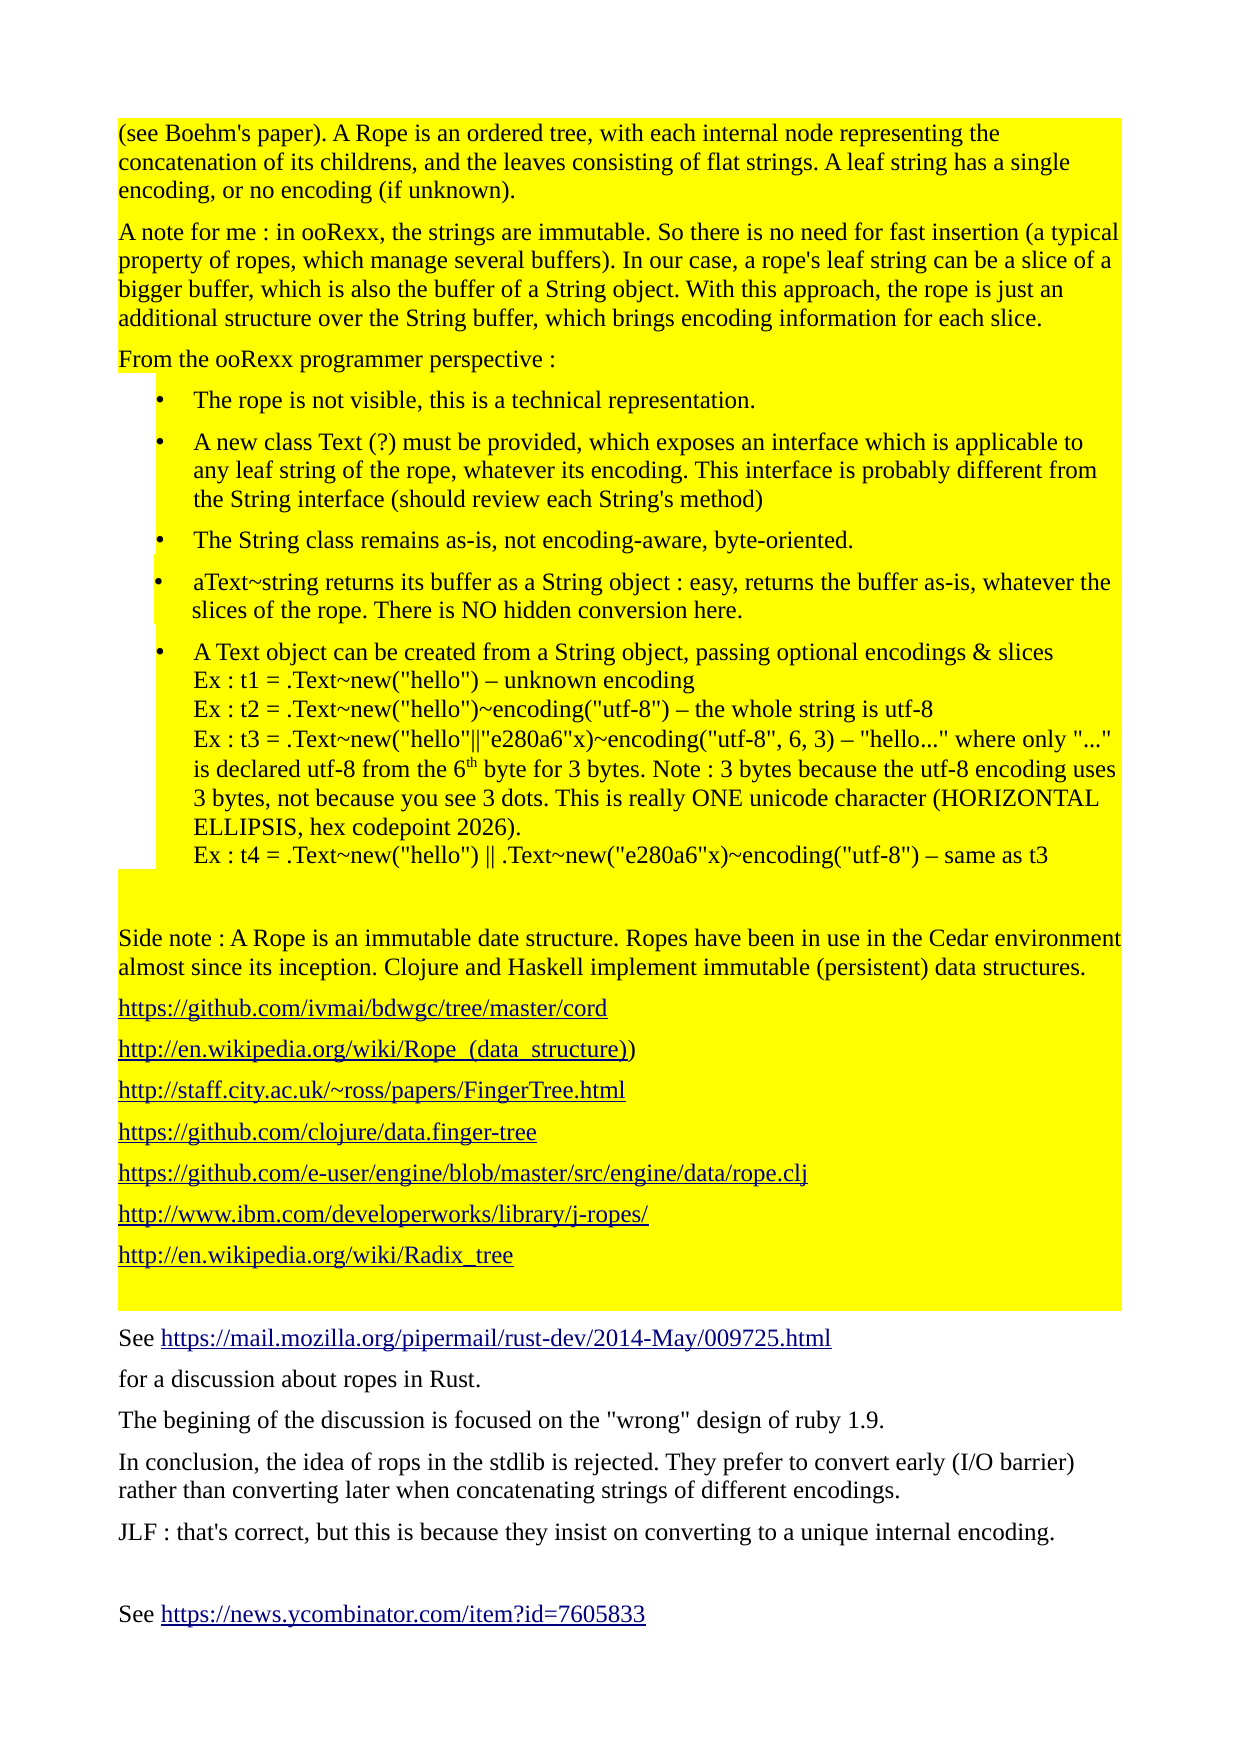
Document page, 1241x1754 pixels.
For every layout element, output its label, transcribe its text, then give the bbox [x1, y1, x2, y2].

text https://github.com/clojure/data.finger-tree [118, 1117, 1122, 1146]
text See https://news.ycombinator.com/item?id=7605833 [118, 1599, 1122, 1628]
text The begining of the discussion is focused on the "wrong" design of ruby 1.9. [118, 1406, 1122, 1434]
text http://en.wikipedia.org/wiki/Radix_tree [118, 1241, 1122, 1269]
text In conclusion, the idea of rops in the stdlib is rejected. They prefer to convert early (I/O barrier) rather than converting later when concatenating strings of different encodings. [118, 1447, 1122, 1504]
list aText~string returns its buffer as a String object : easy, returns the buffer as-is, whatever the slices of the rope. There is NO hidden conversion here. [154, 567, 1122, 624]
text for a discussion about ropes in Rust. [118, 1364, 1122, 1393]
text http://staff.city.ac.uk/~ross/papers/FingerTree.html [118, 1076, 1122, 1104]
text https://github.com/e-user/engine/blob/master/src/engine/data/rope.clj [118, 1158, 1122, 1187]
text From the ooRexx programmer perspective : [118, 344, 1122, 373]
list A Text object can be created from a String object, passing optional encodings & slices Ex : t1 = .Text~new("hello") – unknown encoding Ex : t2 = .Text~new("hello")~encoding("utf-8") – the whole string is utf-8 Ex : t3 = .Text~new("hello"||"e280a6"x)~encoding("utf-8", 6, 3) – "hello…" where only "…" is declared utf-8 from the 6th byte for 3 bytes. Note : 3 bytes because the utf-8 encoding uses 3 bytes, not because you see 3 dots. This is really ONE unicode character (HORIZONTAL ELLIPSIS, hex codepoint 2026). Ex : t4 = .Text~new("hello") || .Text~new("e280a6"x)~encoding("utf-8") – same as t3 [156, 637, 1122, 869]
list The String class remains as-is, not encoding-aware, byte-oriented. [156, 526, 1122, 554]
list The rope is not visible, this is a technical representation. [156, 386, 1122, 414]
text A note for me : in ooRexx, the strings are immutable. So there is no need for fast insertion (a typical property of ropes, which manage several buffers). In our case, a rope's leaf string can be a slice of a bigger buffer, which is also the buffer of a String object. With this approach, the rope is just an additional structure over the String buffer, which brings encoding information for each slice. [118, 217, 1122, 332]
list A new class Text (?) must be provided, which exposes an interface which is applicable to any leaf string of the rope, whatever its encoding. This interface is probably different from the String interface (should review each String's method) [156, 427, 1122, 513]
text https://github.com/ivmai/bdwgc/tree/master/cord [118, 993, 1122, 1022]
text Side note : A Rope is an immutable date structure. Ropes have been in use in the Cedar environment almost since its inception. Clojure and Haskell implement immutable (persistent) data structures. [118, 923, 1122, 981]
text (see Boehm's paper). A Rope is an ordered tree, with each internal node representing the concatenation of its childrens, and the leaves consisting of flat strings. A leaf string has a single encoding, or no encoding (if unknown). [118, 118, 1122, 204]
text JLF : that's correct, but this is because they insist on converting to a unique internal encoding. [118, 1517, 1122, 1546]
text See https://mail.mozilla.org/pipermail/rust-dev/2014-May/009725.html [118, 1323, 1122, 1352]
text http://en.wikipedia.org/wiki/Rope_(data_structure)) [118, 1034, 1122, 1063]
text http://www.ibm.com/developerworks/library/j-ropes/ [118, 1199, 1122, 1228]
